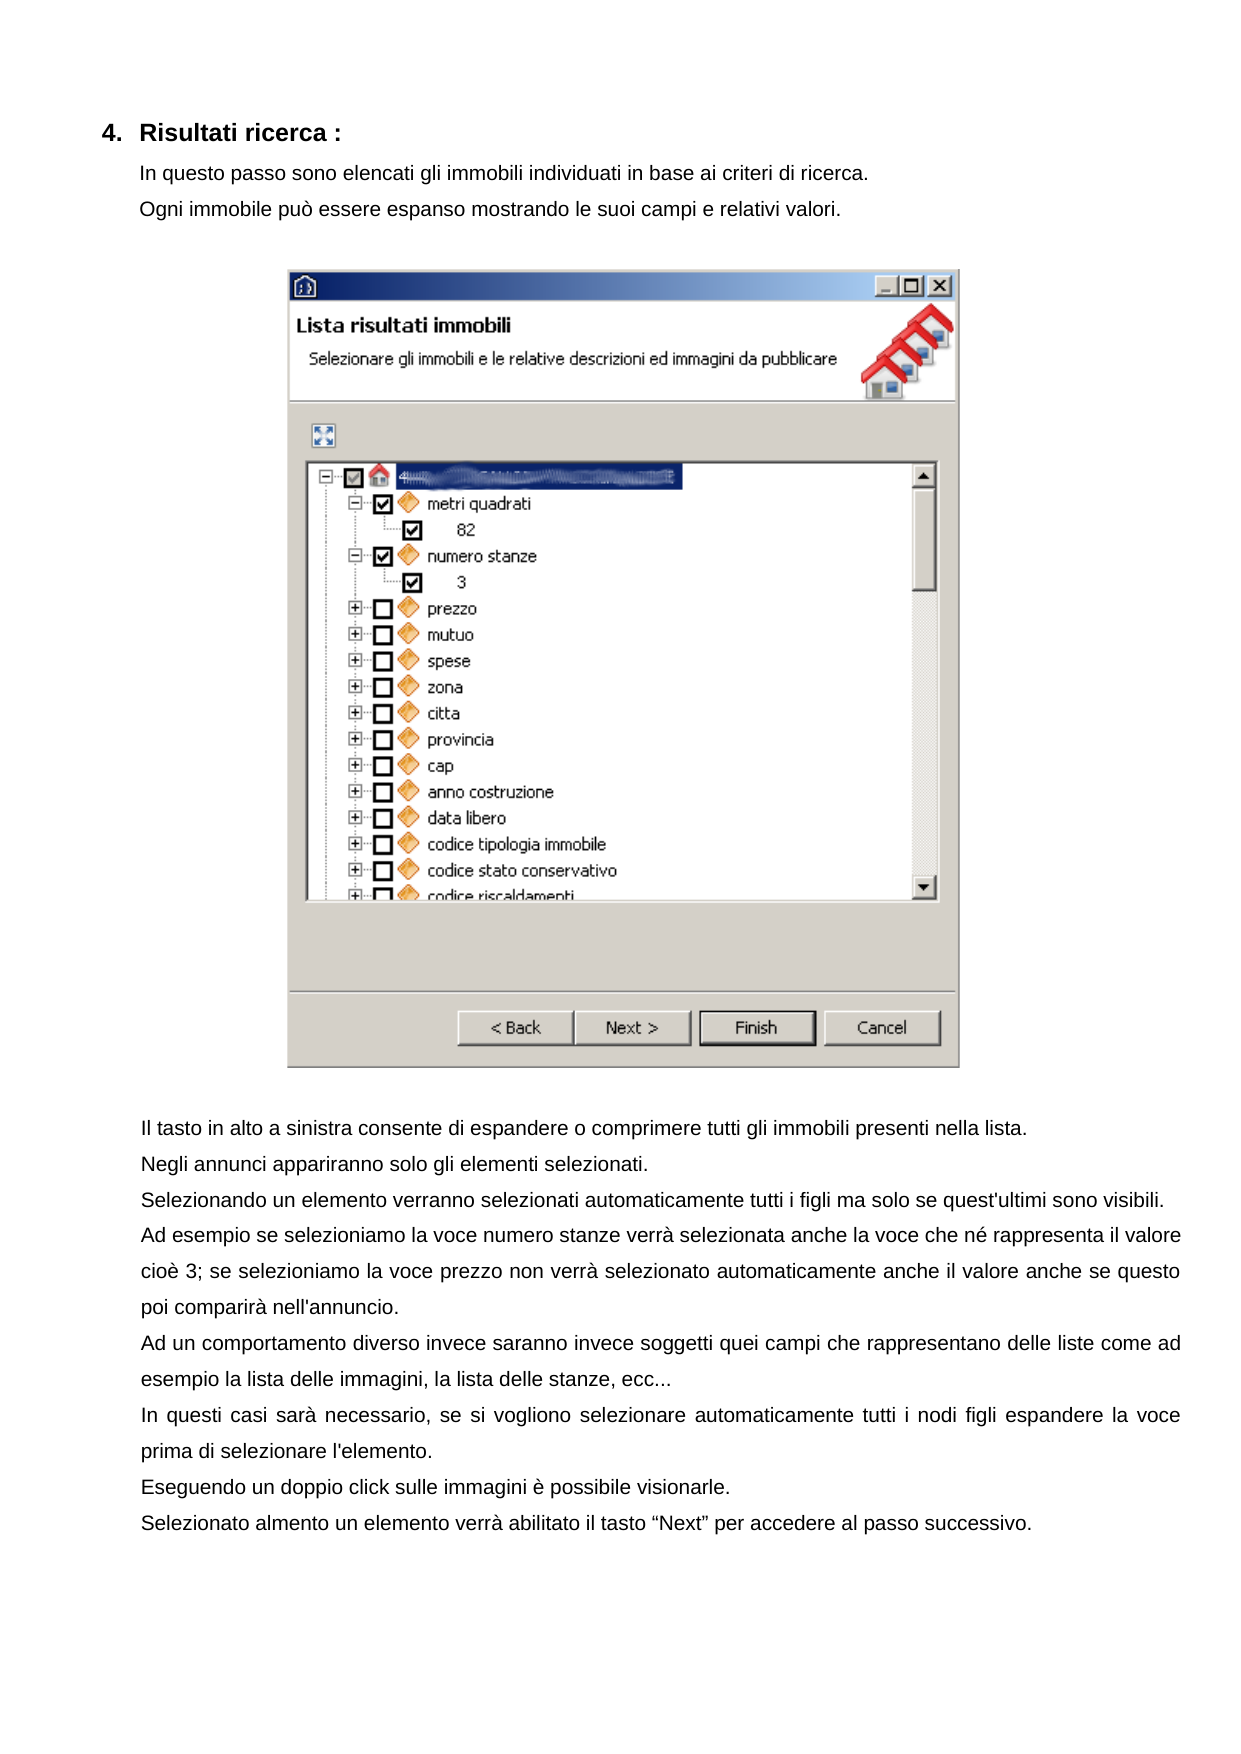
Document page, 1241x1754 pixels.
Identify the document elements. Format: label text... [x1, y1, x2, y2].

text Ad un comportamento diverso invece saranno invece soggetti quei campi che rappresentano delle liste come ad esempio la lista delle immagini, la lista delle stanze, ecc... [141, 1331, 1183, 1391]
list Ogni immobile può essere espanso mostrando le suoi campi e relativi valori. [102, 197, 1183, 221]
text Negli annunci appariranno solo gli elementi selezionati. [141, 1151, 1183, 1175]
text Il tasto in alto a sinistra consente di espandere o comprimere tutti gli immobili presenti nella lista. [141, 1116, 1183, 1139]
text Selezionando un elemento verranno selezionati automaticamente tutti i figli ma solo se quest'ultimi sono visibili. [141, 1187, 1183, 1211]
text Selezionato almento un elemento verrà abilitato il tasto “Next” per accedere al passo successivo. [141, 1511, 1183, 1535]
text Ad esempio se selezioniamo la voce numero stanze verrà selezionata anche la voce che né rappresenta il valore cioè 3; se selezioniamo la voce prezzo non verrà selezionato automaticamente anche il valore anche se questo poi comparirà nell'annuncio. [141, 1223, 1183, 1319]
list Risultati ricerca : [102, 118, 1183, 147]
picture [287, 269, 960, 1068]
list In questo passo sono elencati gli immobili individuati in base ai criteri di ricerca. [102, 161, 1183, 185]
text Eseguendo un doppio click sulle immagini è possibile visionarle. [141, 1475, 1183, 1499]
text In questi casi sarà necessario, se si vogliono selezionare automaticamente tutti i nodi figli espandere la voce prima di selezionare l'elemento. [141, 1403, 1183, 1463]
